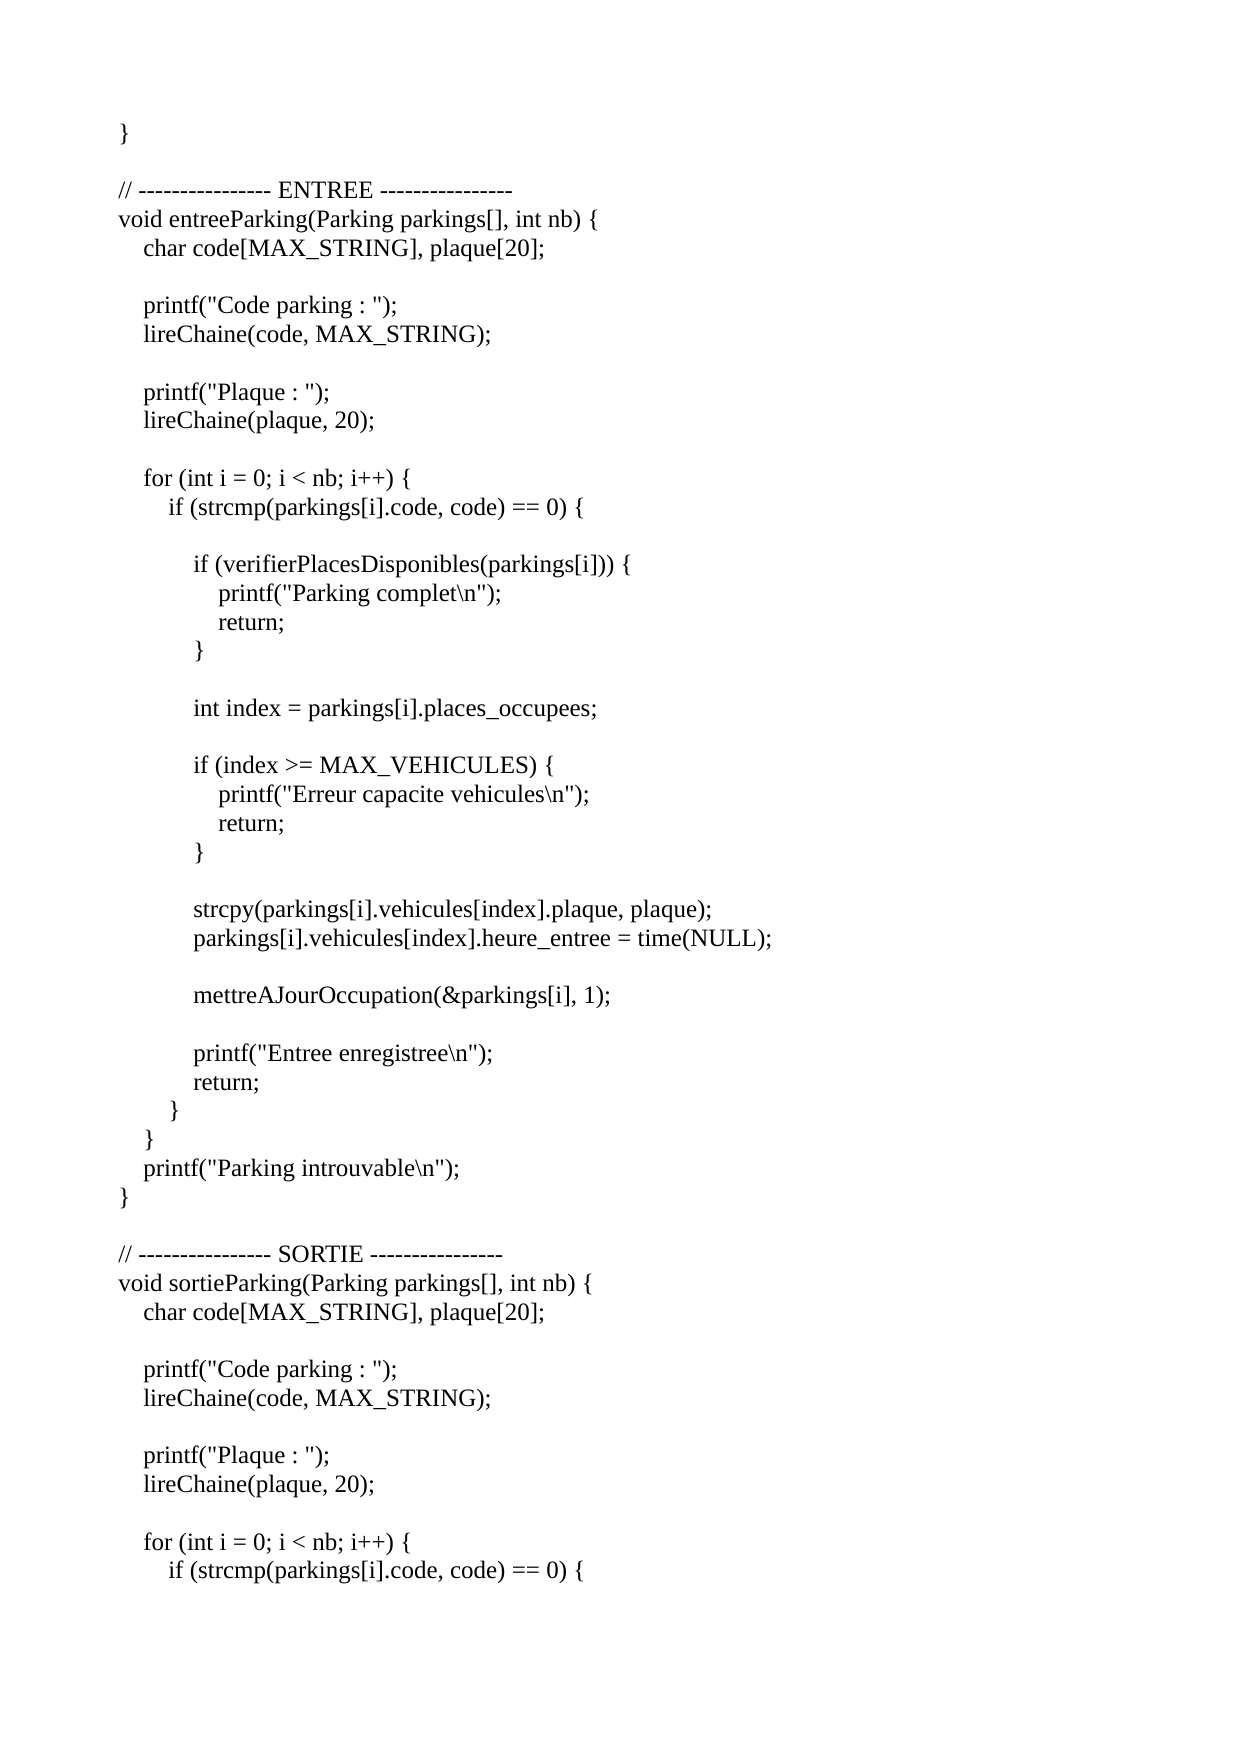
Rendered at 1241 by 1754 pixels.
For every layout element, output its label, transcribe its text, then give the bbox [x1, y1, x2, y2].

text if (strcmp(parkings[i].code, code) == 0) { [118, 1556, 1122, 1584]
text printf("Parking complet\n"); [118, 578, 1122, 607]
text printf("Parking introuvable\n"); [118, 1153, 1122, 1182]
text void sortieParking(Parking parkings[], int nb) { [118, 1268, 1122, 1297]
text strcpy(parkings[i].vehicules[index].plaque, plaque); [118, 894, 1122, 923]
text char code[MAX_STRING], plaque[20]; [118, 233, 1122, 262]
text } [118, 837, 1122, 866]
text } [118, 118, 1122, 147]
text printf("Plaque : "); [118, 1441, 1122, 1469]
text printf("Code parking : "); [118, 291, 1122, 319]
text printf("Code parking : "); [118, 1354, 1122, 1383]
text int index = parkings[i].places_occupees; [118, 693, 1122, 722]
text } [118, 1124, 1122, 1153]
text if (verifierPlacesDisponibles(parkings[i])) { [118, 549, 1122, 578]
text lireChaine(plaque, 20); [118, 1469, 1122, 1498]
text return; [118, 607, 1122, 636]
text printf("Erreur capacite vehicules\n"); [118, 779, 1122, 808]
text } [118, 1096, 1122, 1124]
text return; [118, 1067, 1122, 1096]
text char code[MAX_STRING], plaque[20]; [118, 1297, 1122, 1326]
text void entreeParking(Parking parkings[], int nb) { [118, 204, 1122, 233]
text parkings[i].vehicules[index].heure_entree = time(NULL); [118, 923, 1122, 952]
text lireChaine(code, MAX_STRING); [118, 1383, 1122, 1412]
text mettreAJourOccupation(&parkings[i], 1); [118, 981, 1122, 1009]
text return; [118, 808, 1122, 837]
text } [118, 1182, 1122, 1211]
text for (int i = 0; i < nb; i++) { [118, 1527, 1122, 1556]
text // ---------------- SORTIE ---------------- [118, 1239, 1122, 1268]
text if (index >= MAX_VEHICULES) { [118, 751, 1122, 779]
text lireChaine(plaque, 20); [118, 406, 1122, 434]
text if (strcmp(parkings[i].code, code) == 0) { [118, 492, 1122, 521]
text } [118, 636, 1122, 664]
text printf("Entree enregistree\n"); [118, 1038, 1122, 1067]
text printf("Plaque : "); [118, 377, 1122, 406]
text // ---------------- ENTREE ---------------- [118, 176, 1122, 204]
text for (int i = 0; i < nb; i++) { [118, 463, 1122, 492]
text lireChaine(code, MAX_STRING); [118, 319, 1122, 348]
